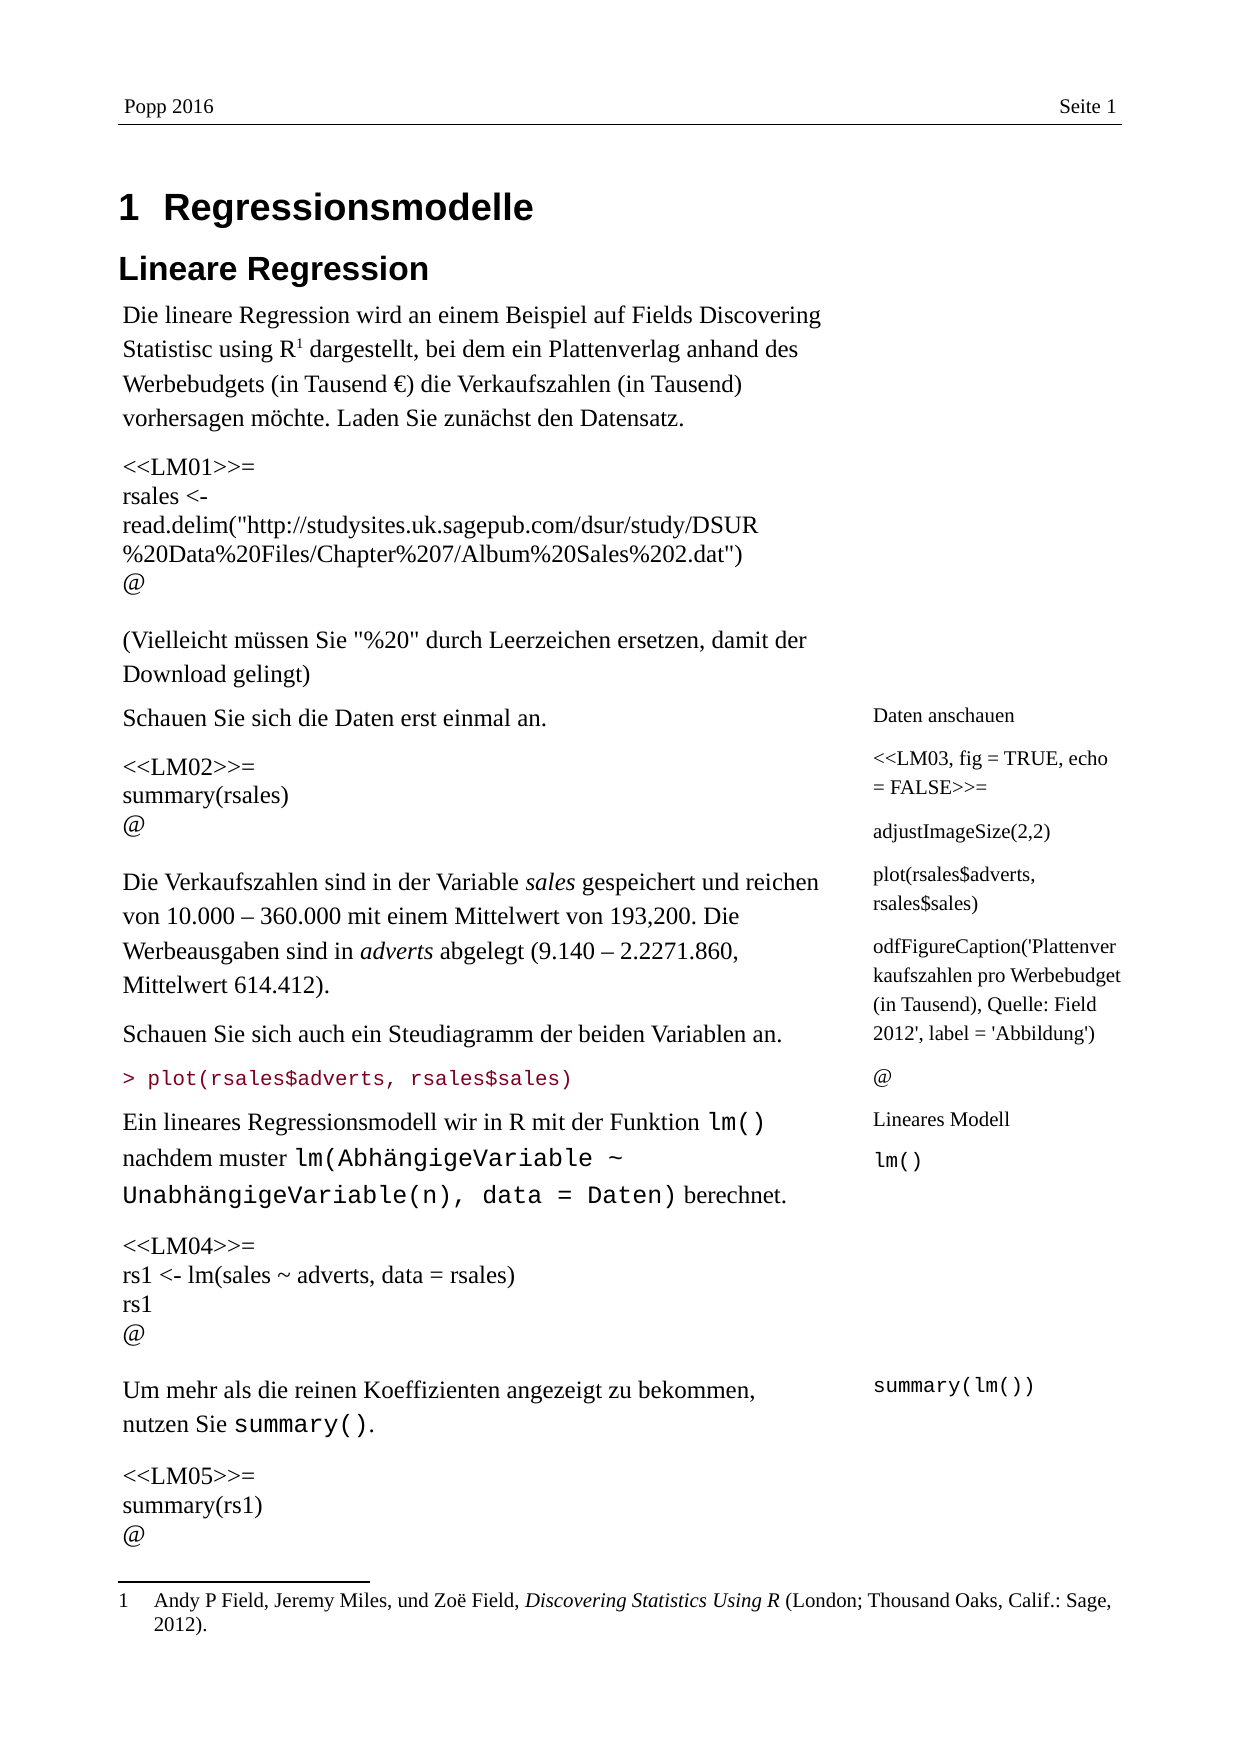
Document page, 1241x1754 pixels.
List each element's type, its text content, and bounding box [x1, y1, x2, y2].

table_cell Um mehr als die reinen Koeffizienten angezeigt zu bekommen, nutzen Sie summary(). <<LM05>>= summary(rs1) @ [122, 1375, 855, 1547]
table_cell summary(lm()) [855, 1375, 1123, 1547]
table_header Die lineare Regression wird an einem Beispiel auf Fields Discovering Statistisc using R dargestellt, bei dem ein Plattenverlag anhand des Werbebudgets (in Tausend €) die Verkaufszahlen (in Tausend) vorhersagen möchte. Laden Sie zunächst den Datensatz. <<LM01>>= rsales <- read.delim("http://studysites.uk.sagepub.com/dsur/study/DSUR%20Data%20Files/Chapter%207/Album%20Sales%202.dat") @ (Vielleicht müssen Sie "%20" durch Leerzeichen ersetzen, damit der Download gelingt) [122, 300, 855, 703]
table_cell Schauen Sie sich die Daten erst einmal an. <<LM02>>= summary(rsales) @ Die Verkaufszahlen sind in der Variable sales gespeichert und reichen von 10.000 – 360.000 mit einem Mittelwert von 193,200. Die Werbeausgaben sind in adverts abgelegt (9.140 – 2.2271.860, Mittelwert 614.412). Schauen Sie sich auch ein Steudiagramm der beiden Variablen an. > plot(rsales$adverts, rsales$sales) [122, 703, 855, 1107]
subtitle Lineare Regression [118, 249, 1122, 287]
table_header [855, 300, 1123, 703]
subtitle Regressionsmodelle [118, 184, 1122, 228]
table_cell Ein lineares Regressionsmodell wir in R mit der Funktion lm() nachdem muster lm(AbhängigeVariable ~ UnabhängigeVariable(n), data = Daten) berechnet. <<LM04>>= rs1 <- lm(sales ~ adverts, data = rsales) rs1 @ [122, 1107, 855, 1375]
table_cell Daten anschauen <<LM03, fig = TRUE, echo = FALSE>>= adjustImageSize(2,2) plot(rsales$adverts, rsales$sales) odfFigureCaption('Plattenverkaufszahlen pro Werbebudget (in Tausend), Quelle: Field 2012', label = 'Abbildung') @ [855, 703, 1123, 1107]
table_cell Lineares Modell lm() [855, 1107, 1123, 1375]
